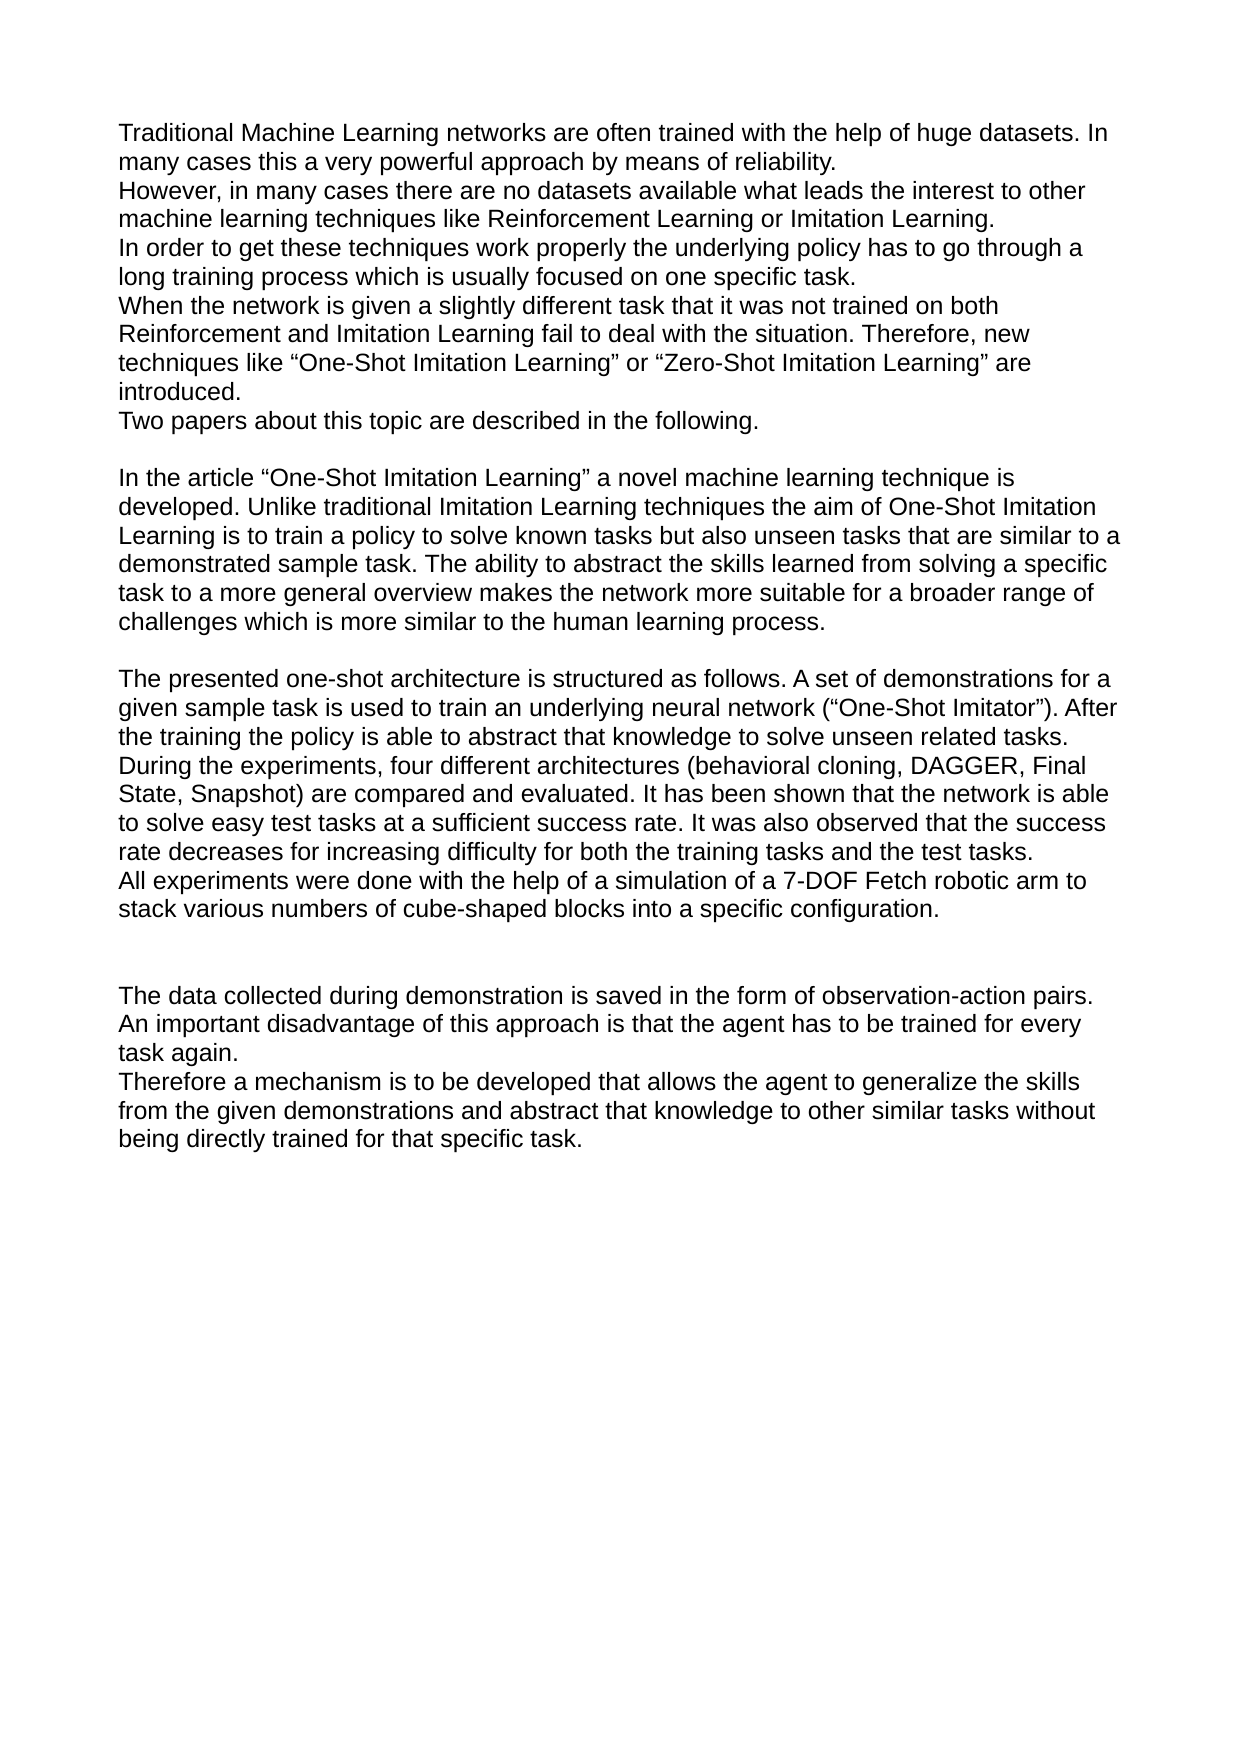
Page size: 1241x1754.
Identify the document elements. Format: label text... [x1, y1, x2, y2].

text Two papers about this topic are described in the following. [118, 406, 1122, 434]
text Therefore a mechanism is to be developed that allows the agent to generalize the skills from the given demonstrations and abstract that knowledge to other similar tasks without being directly trained for that specific task. [118, 1067, 1122, 1153]
text However, in many cases there are no datasets available what leads the interest to other machine learning techniques like Reinforcement Learning or Imitation Learning. [118, 176, 1122, 233]
text The data collected during demonstration is saved in the form of observation-action pairs. [118, 981, 1122, 1009]
text An important disadvantage of this approach is that the agent has to be trained for every task again. [118, 1009, 1122, 1067]
text All experiments were done with the help of a simulation of a 7-DOF Fetch robotic arm to stack various numbers of cube-shaped blocks into a specific configuration. [118, 866, 1122, 923]
text During the experiments, four different architectures (behavioral cloning, DAGGER, Final State, Snapshot) are compared and evaluated. It has been shown that the network is able to solve easy test tasks at a sufficient success rate. It was also observed that the success rate decreases for increasing difficulty for both the training tasks and the test tasks. [118, 751, 1122, 866]
text In the article “One-Shot Imitation Learning” a novel machine learning technique is developed. Unlike traditional Imitation Learning techniques the aim of One-Shot Imitation Learning is to train a policy to solve known tasks but also unseen tasks that are similar to a demonstrated sample task. The ability to abstract the skills learned from solving a specific task to a more general overview makes the network more suitable for a broader range of challenges which is more similar to the human learning process. [118, 463, 1122, 636]
text The presented one-shot architecture is structured as follows. A set of demonstrations for a given sample task is used to train an underlying neural network (“One-Shot Imitator”). After the training the policy is able to abstract that knowledge to solve unseen related tasks. [118, 664, 1122, 751]
text In order to get these techniques work properly the underlying policy has to go through a long training process which is usually focused on one specific task. [118, 233, 1122, 291]
text Traditional Machine Learning networks are often trained with the help of huge datasets. In many cases this a very powerful approach by means of reliability. [118, 118, 1122, 176]
text When the network is given a slightly different task that it was not trained on both Reinforcement and Imitation Learning fail to deal with the situation. Therefore, new techniques like “One-Shot Imitation Learning” or “Zero-Shot Imitation Learning” are introduced. [118, 291, 1122, 406]
